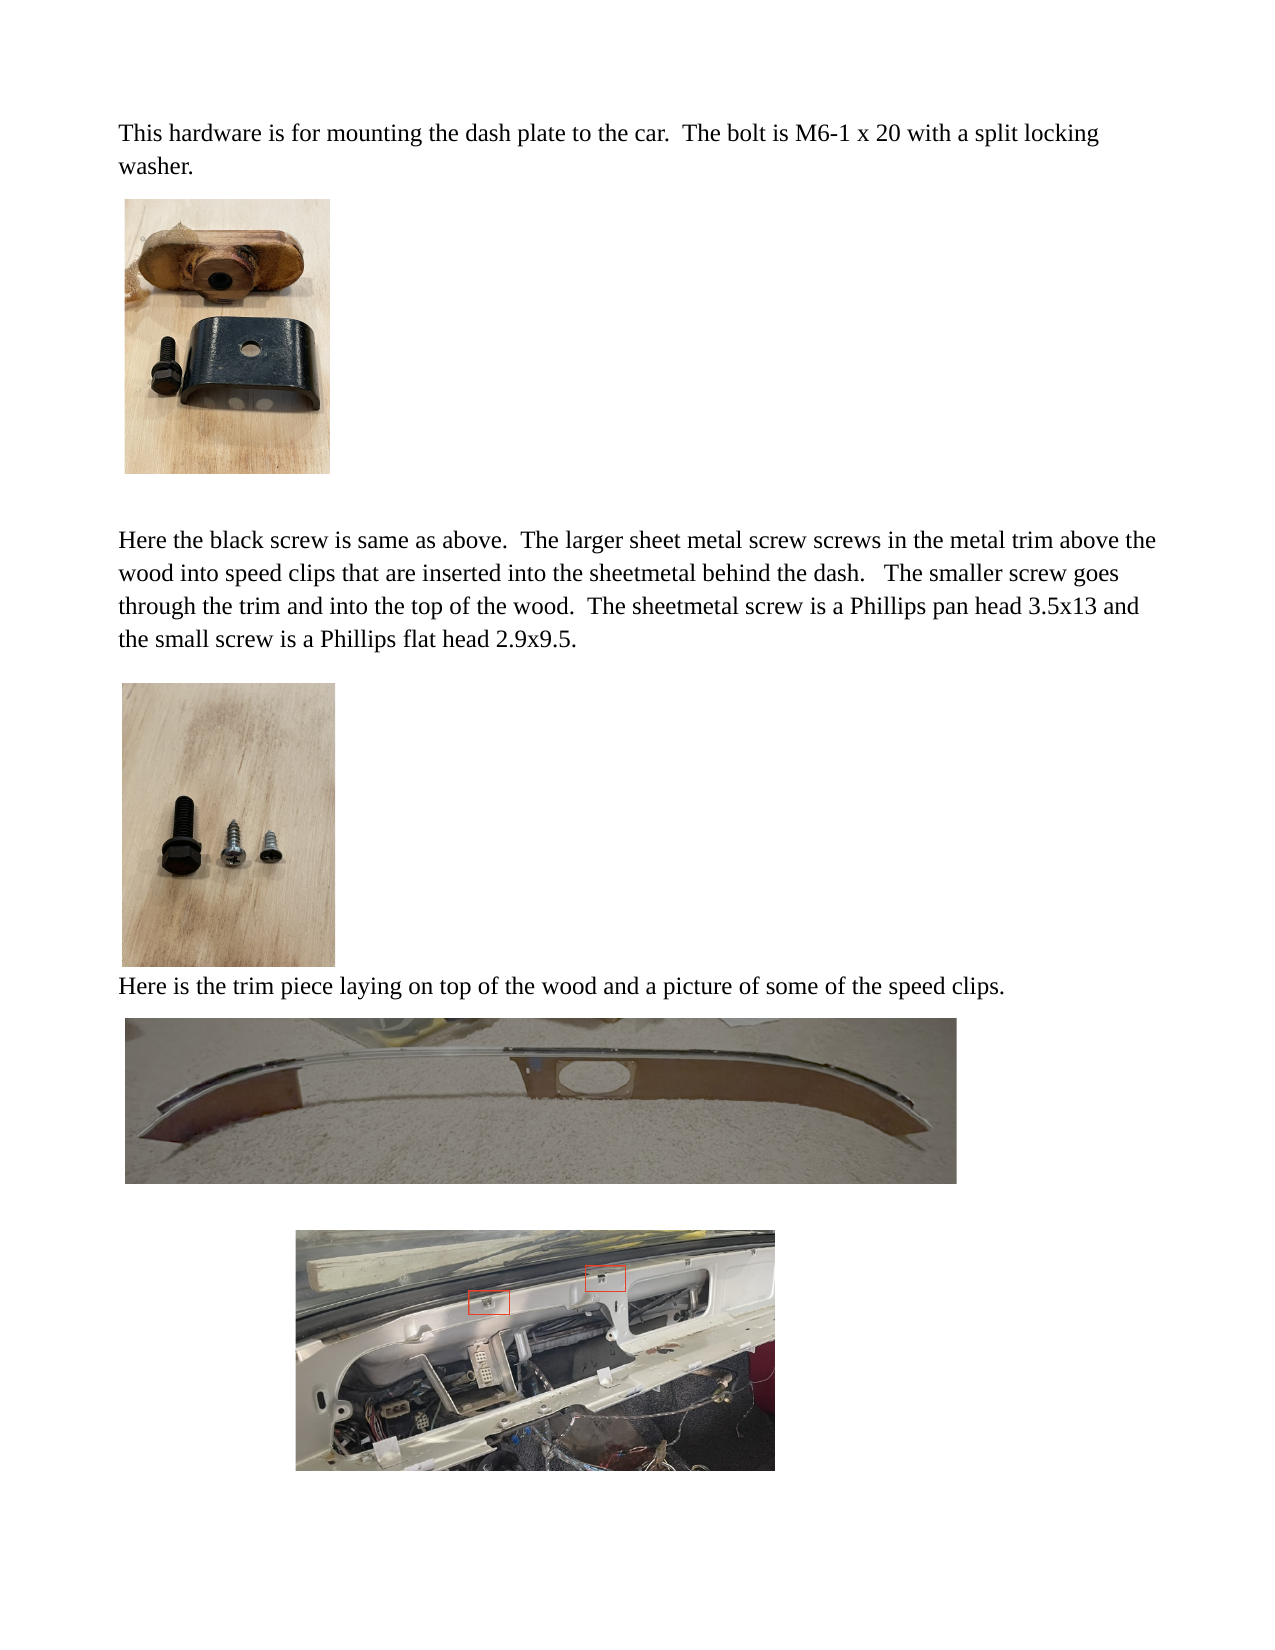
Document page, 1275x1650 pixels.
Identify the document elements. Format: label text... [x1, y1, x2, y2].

picture [122, 683, 336, 967]
text This hardware is for mounting the dash plate to the car. The bolt is M6-1 x 20 with a split locking washer. [118, 118, 1157, 180]
picture [295, 1230, 775, 1471]
text Here the black screw is same as above. The larger sheet metal screw screws in the metal trim above the wood into speed clips that are inserted into the sheetmetal behind the dash. The smaller screw goes through the trim and into the top of the wood. The sheetmetal screw is a Phillips pan head 3.5x13 and the small screw is a Phillips flat head 2.9x9.5. [118, 525, 1157, 653]
picture [125, 1018, 957, 1184]
text Here is the trim piece laying on top of the wood and a picture of some of the speed clips. [118, 672, 1157, 1000]
picture [124, 199, 330, 474]
